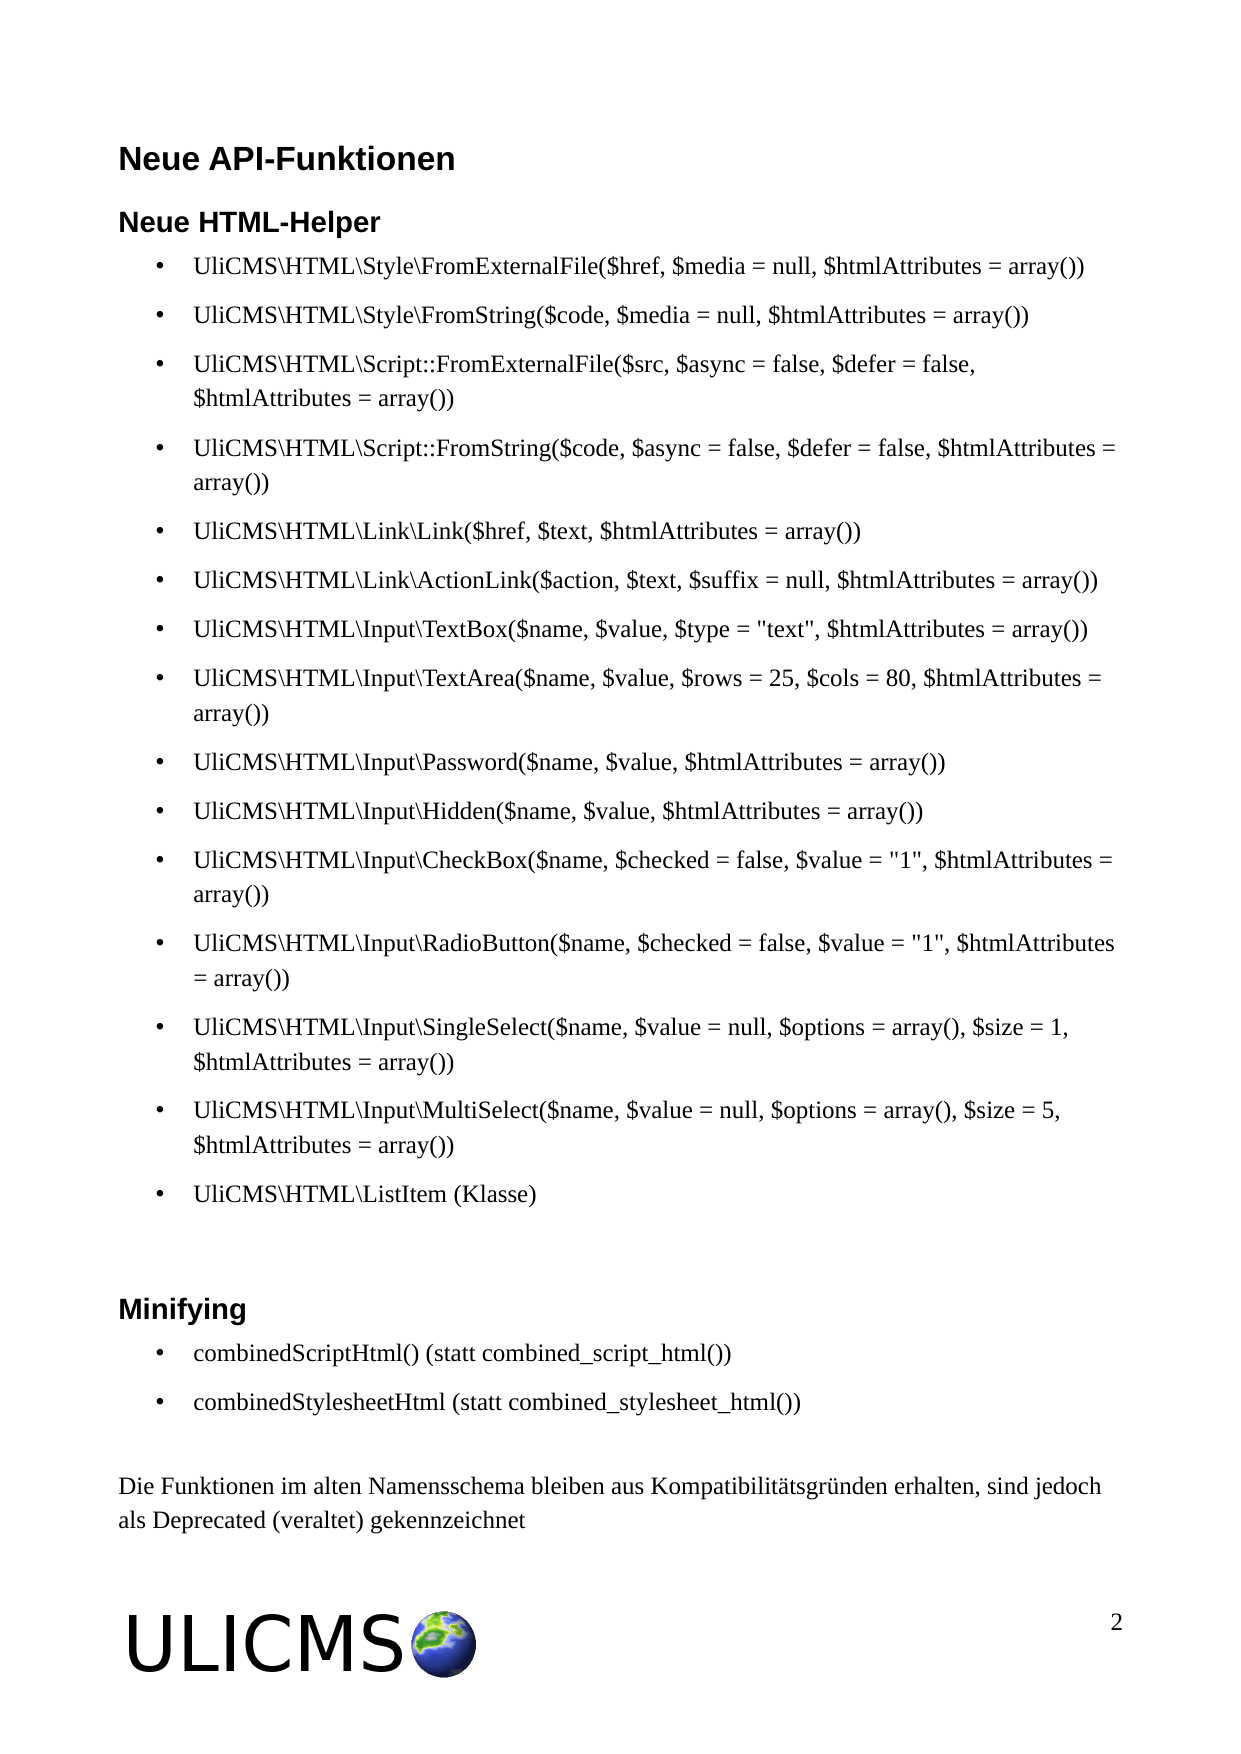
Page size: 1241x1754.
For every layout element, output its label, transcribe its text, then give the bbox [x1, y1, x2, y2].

list UliCMS\HTML\Input\CheckBox($name, $checked = false, $value = "1", $htmlAttributes = array()) [156, 845, 1123, 908]
list UliCMS\HTML\Link\ActionLink($action, $text, $suffix = null, $htmlAttributes = array()) [156, 565, 1123, 594]
subtitle Neue API-Funktionen [118, 139, 1123, 178]
list UliCMS\HTML\Input\TextArea($name, $value, $rows = 25, $cols = 80, $htmlAttributes = array()) [156, 663, 1123, 727]
list UliCMS\HTML\Input\SingleSelect($name, $value = null, $options = array(), $size = 1, $htmlAttributes = array()) [156, 1012, 1123, 1075]
list UliCMS\HTML\Script::FromString($code, $async = false, $defer = false, $htmlAttributes = array()) [156, 433, 1123, 496]
picture [118, 1607, 479, 1681]
subtitle Neue HTML-Helper [118, 205, 1123, 238]
list UliCMS\HTML\Input\Hidden($name, $value, $htmlAttributes = array()) [156, 796, 1123, 825]
list combinedScriptHtml() (statt combined_script_html()) [156, 1338, 1123, 1367]
list combinedStylesheetHtml (statt combined_stylesheet_html()) [156, 1387, 1123, 1450]
subtitle Minifying [118, 1292, 1123, 1326]
list UliCMS\HTML\Input\TextBox($name, $value, $type = "text", $htmlAttributes = array()) [156, 614, 1123, 643]
list UliCMS\HTML\Input\RadioButton($name, $checked = false, $value = "1", $htmlAttributes = array()) [156, 928, 1123, 992]
list UliCMS\HTML\Script::FromExternalFile($src, $async = false, $defer = false, $htmlAttributes = array()) [156, 349, 1123, 412]
list UliCMS\HTML\Link\Link($href, $text, $htmlAttributes = array()) [156, 516, 1123, 545]
list UliCMS\HTML\Input\Password($name, $value, $htmlAttributes = array()) [156, 747, 1123, 776]
list UliCMS\HTML\Input\MultiSelect($name, $value = null, $options = array(), $size = 5, $htmlAttributes = array()) [156, 1096, 1123, 1159]
list UliCMS\HTML\ListItem (Klasse) [156, 1179, 1123, 1208]
list UliCMS\HTML\Style\FromExternalFile($href, $media = null, $htmlAttributes = array()) [156, 251, 1123, 280]
list UliCMS\HTML\Style\FromString($code, $media = null, $htmlAttributes = array()) [156, 300, 1123, 329]
text Die Funktionen im alten Namensschema bleiben aus Kompatibilitätsgründen erhalten, sind jedoch als Deprecated (veraltet) gekennzeichnet [118, 1471, 1123, 1534]
